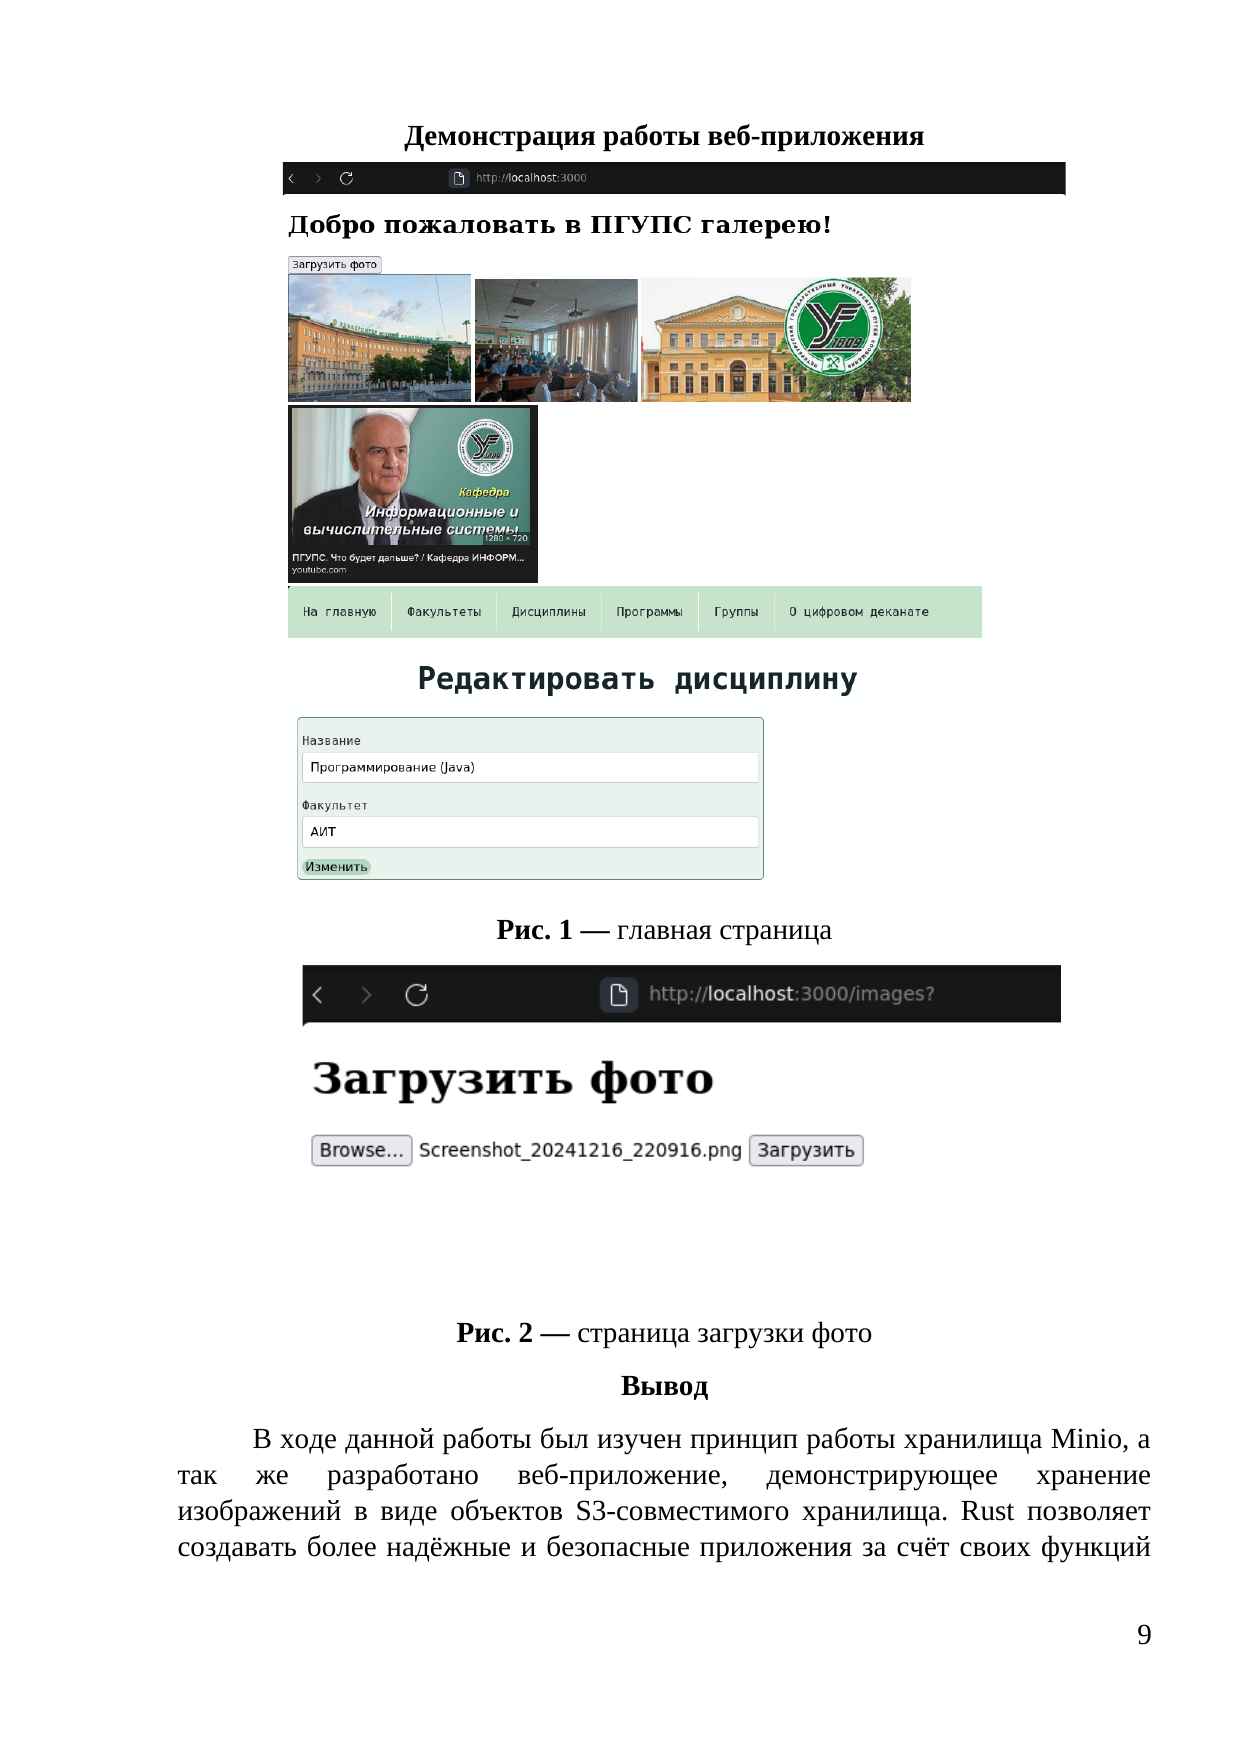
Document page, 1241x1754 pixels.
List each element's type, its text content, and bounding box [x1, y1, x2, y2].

text Вывод [177, 1368, 1152, 1401]
text В ходе данной работы был изучен принцип работы хранилища Minio, а так же разработано веб-приложение, демонстрирующее хранение изображений в виде объектов S3-совместимого хранилища. Rust позволяет создавать более надёжные и безопасные приложения за счёт своих функций [177, 1421, 1152, 1563]
text Демонстрация работы веб-приложения [177, 118, 1152, 152]
picture [282, 162, 1066, 903]
text Рис. 2 — страница загрузки фото [177, 965, 1152, 1349]
text Рис. 1 — главная страница [177, 159, 1152, 946]
picture [302, 965, 1061, 1294]
